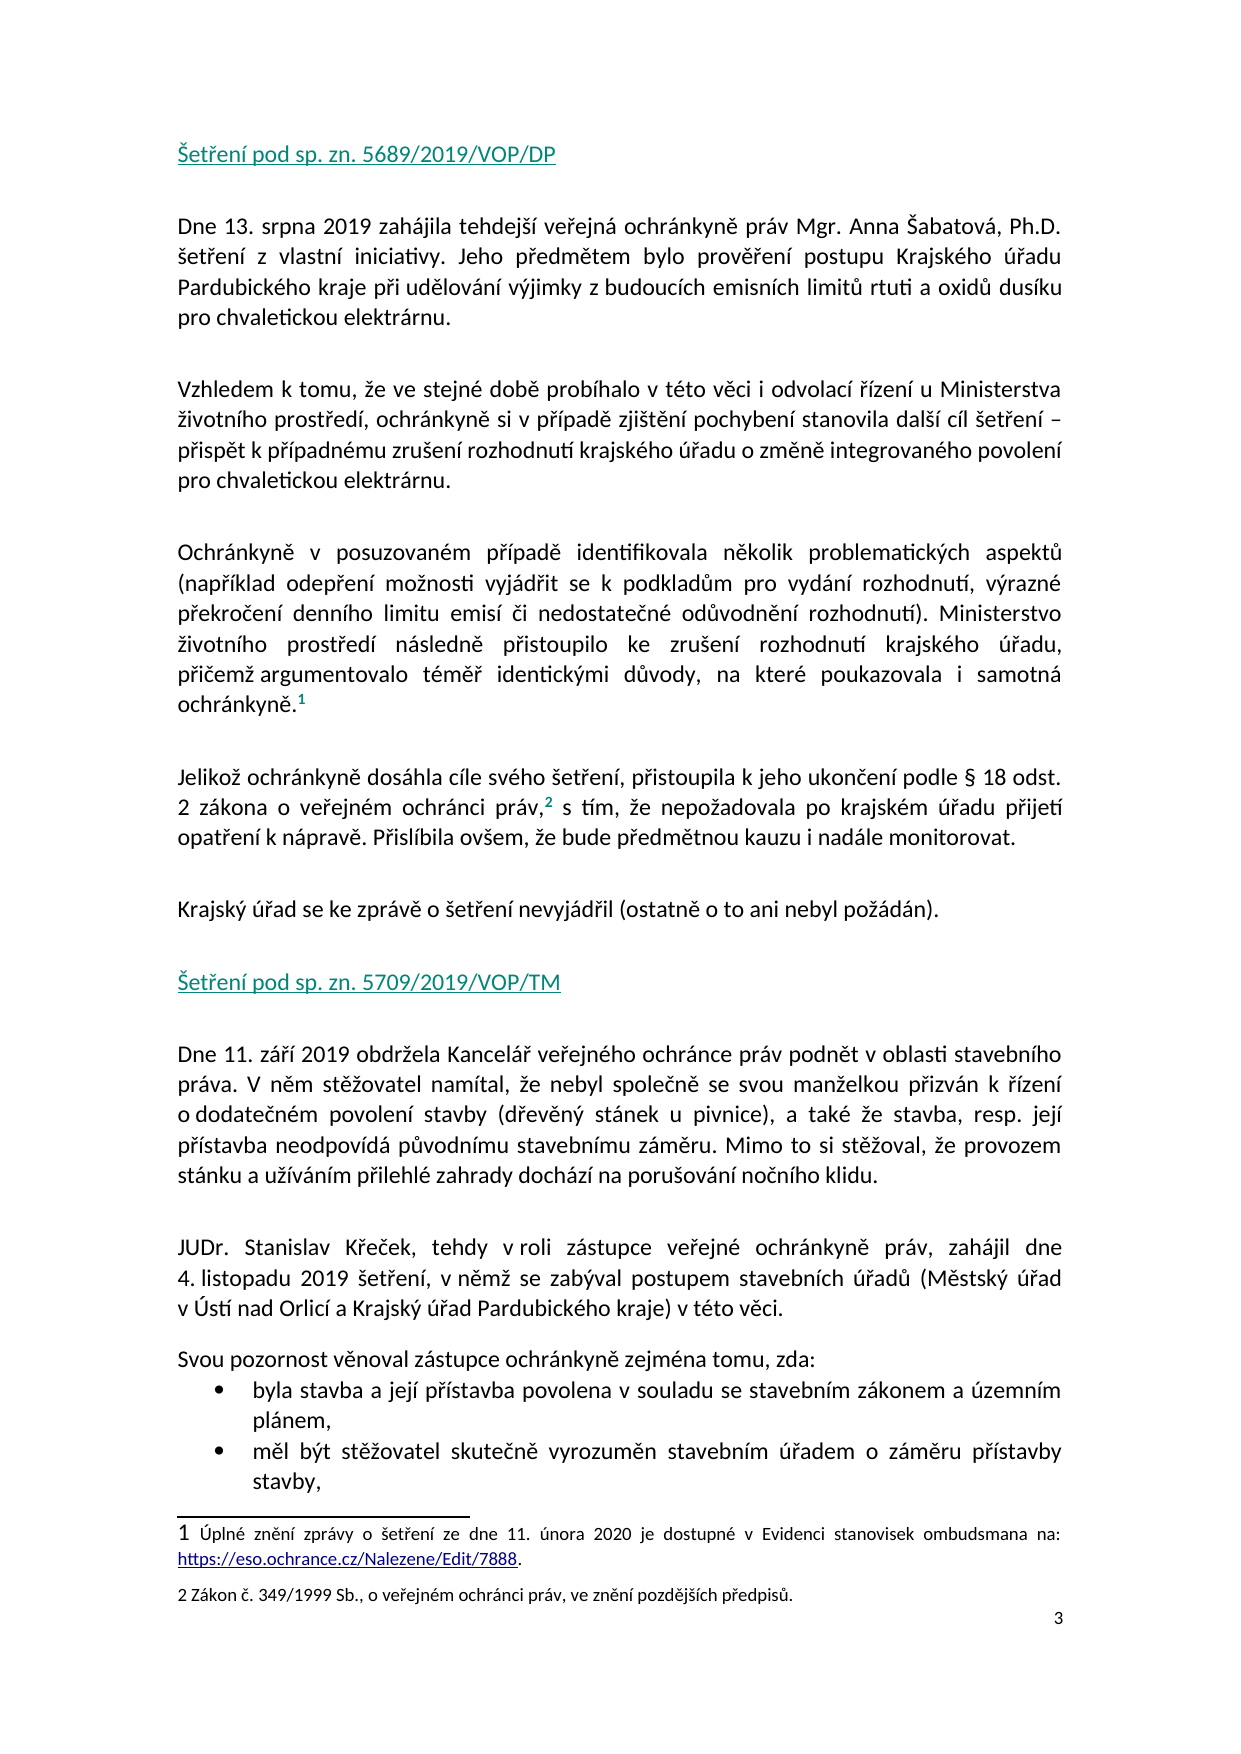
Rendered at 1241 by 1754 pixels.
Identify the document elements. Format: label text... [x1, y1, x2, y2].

text Dne 13. srpna 2019 zahájila tehdejší veřejná ochránkyně práv Mgr. Anna Šabatová, Ph.D. šetření z vlastní iniciativy. Jeho předmětem bylo prověření postupu Krajského úřadu Pardubického kraje při udělování výjimky z budoucích emisních limitů rtuti a oxidů dusíku pro chvaletickou elektrárnu. [177, 211, 1063, 331]
list měl být stěžovatel skutečně vyrozuměn stavebním úřadem o záměru přístavby stavby, [215, 1436, 1063, 1495]
text Svou pozornost věnoval zástupce ochránkyně zejména tomu, zda: [177, 1344, 1063, 1374]
text Jelikož ochránkyně dosáhla cíle svého šetření, přistoupila k jeho ukončení podle § 18 odst. 2 zákona o veřejném ochránci práv, s tím, že nepožadovala po krajském úřadu přijetí opatření k nápravě. Přislíbila ovšem, že bude předmětnou kauzu i nadále monitorovat. [177, 762, 1063, 852]
text JUDr. Stanislav Křeček, tehdy v roli zástupce veřejné ochránkyně práv, zahájil dne 4. listopadu 2019 šetření, v němž se zabýval postupem stavebních úřadů (Městský úřad v Ústí nad Orlicí a Krajský úřad Pardubického kraje) v této věci. [177, 1232, 1063, 1322]
text Krajský úřad se ke zprávě o šetření nevyjádřil (ostatně o to ani nebyl požádán). [177, 894, 1063, 924]
text Šetření pod sp. zn. 5689/2019/VOP/DP [177, 139, 1063, 168]
text Zákon č. 349/1999 Sb., o veřejném ochránci práv, ve znění pozdějších předpisů. [177, 1583, 1063, 1606]
text Šetření pod sp. zn. 5709/2019/VOP/TM [177, 967, 1063, 996]
text Ochránkyně v posuzovaném případě identifikovala několik problematických aspektů (například odepření možnosti vyjádřit se k podkladům pro vydání rozhodnutí, výrazné překročení denního limitu emisí či nedostatečné odůvodnění rozhodnutí). Ministerstvo životního prostředí následně přistoupilo ke zrušení rozhodnutí krajského úřadu, přičemž argumentovalo téměř identickými důvody, na které poukazovala i samotná ochránkyně. [177, 537, 1063, 719]
text Úplné znění zprávy o šetření ze dne 11. února 2020 je dostupné v Evidenci stanovisek ombudsmana na: https://eso.ochrance.cz/Nalezene/Edit/7888. [177, 1517, 1063, 1570]
text Vzhledem k tomu, že ve stejné době probíhalo v této věci i odvolací řízení u Ministerstva životního prostředí, ochránkyně si v případě zjištění pochybení stanovila další cíl šetření – přispět k případnému zrušení rozhodnutí krajského úřadu o změně integrovaného povolení pro chvaletickou elektrárnu. [177, 374, 1063, 494]
list byla stavba a její přístavba povolena v souladu se stavebním zákonem a územním plánem, [215, 1375, 1063, 1434]
text Dne 11. září 2019 obdržela Kancelář veřejného ochránce práv podnět v oblasti stavebního práva. V něm stěžovatel namítal, že nebyl společně se svou manželkou přizván k řízení o dodatečném povolení stavby (dřevěný stánek u pivnice), a také že stavba, resp. její přístavba neodpovídá původnímu stavebnímu záměru. Mimo to si stěžoval, že provozem stánku a užíváním přilehlé zahrady dochází na porušování nočního klidu. [177, 1039, 1063, 1189]
